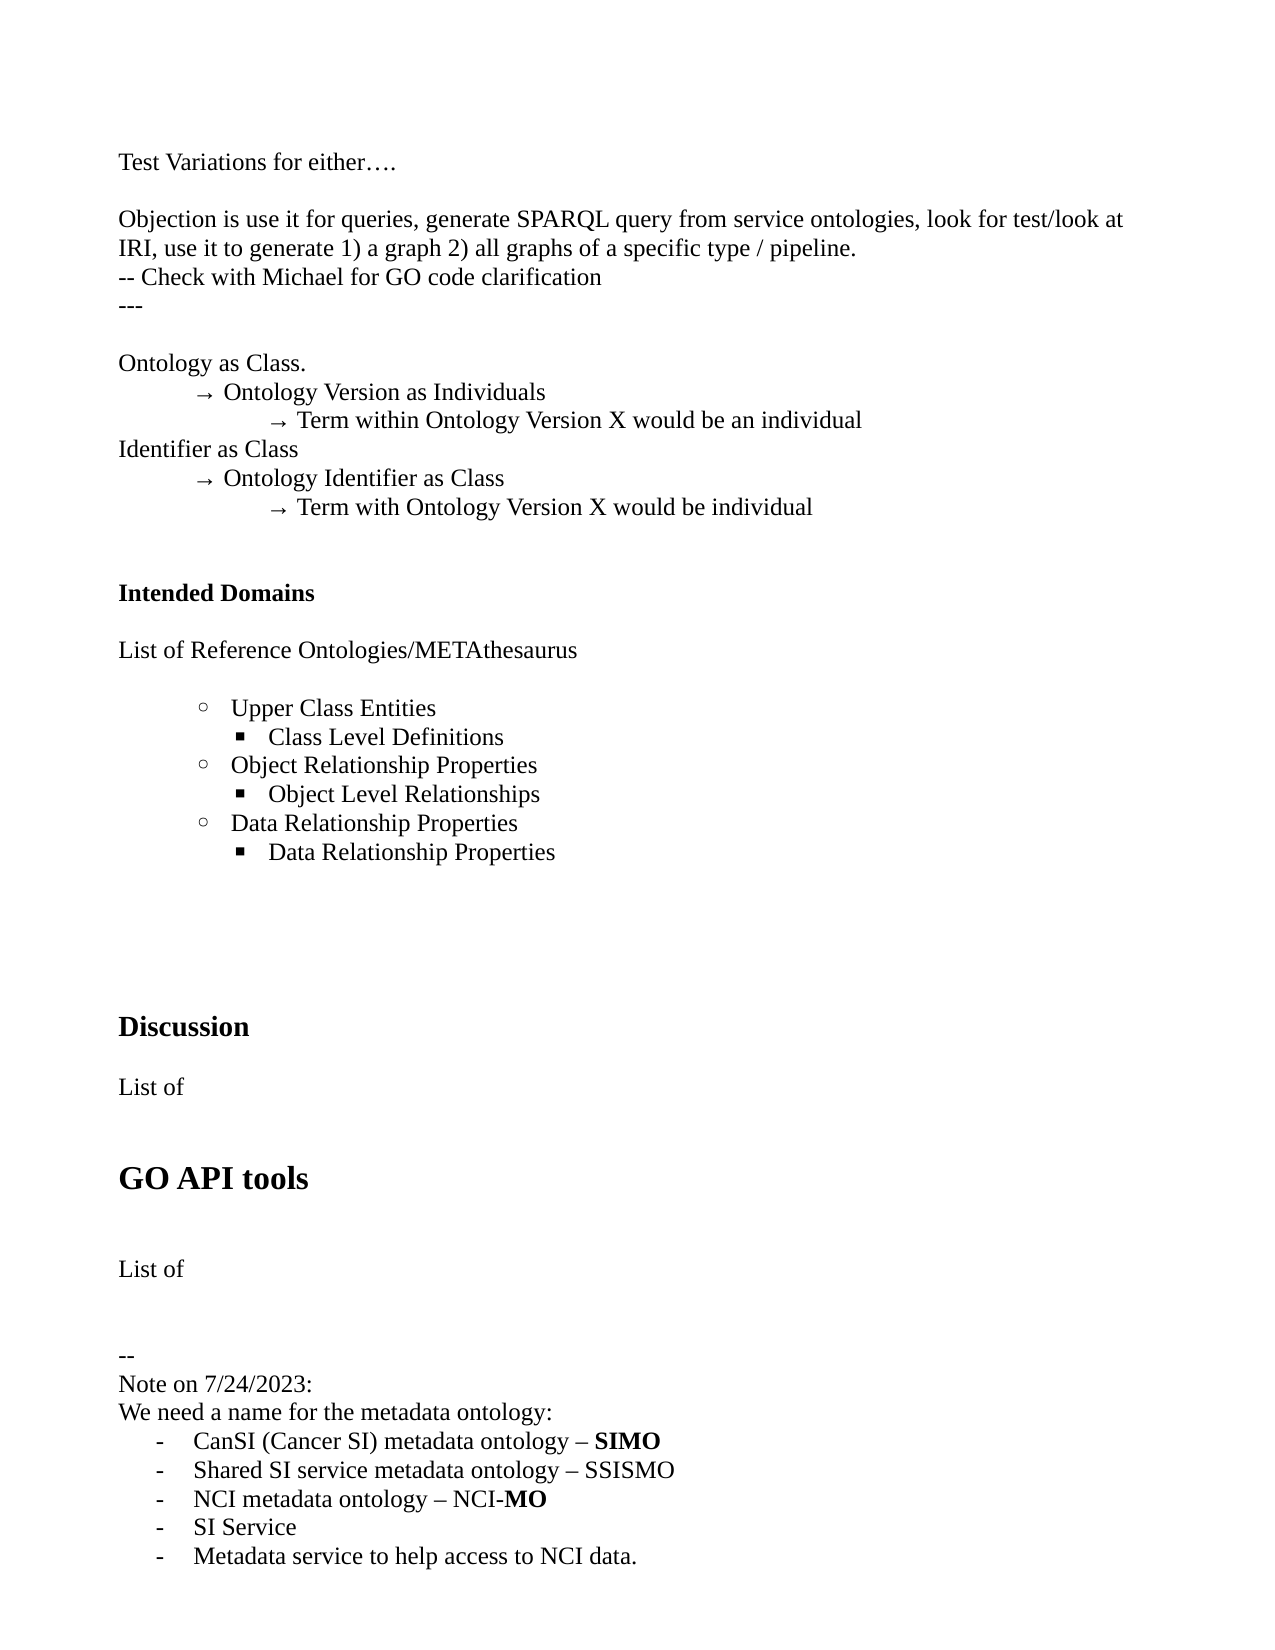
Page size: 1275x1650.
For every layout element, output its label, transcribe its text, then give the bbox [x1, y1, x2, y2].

list SI Service [156, 1512, 1157, 1541]
text Note on 7/24/2023: [118, 1369, 1157, 1397]
list NCI metadata ontology – NCI-MO [156, 1484, 1157, 1512]
list Class Level Definitions [231, 722, 1157, 751]
text GO API tools [118, 1158, 1157, 1196]
text List of [118, 1254, 1157, 1282]
text Objection is use it for queries, generate SPARQL query from service ontologies, look for test/look at IRI, use it to generate 1) a graph 2) all graphs of a specific type / pipeline. [118, 204, 1157, 262]
text Ontology as Class. [118, 348, 1157, 377]
list Data Relationship Properties [231, 837, 1157, 866]
text → Term within Ontology Version X would be an individual [118, 406, 1157, 434]
text Test Variations for either…. [118, 147, 1157, 176]
text --- [118, 291, 1157, 319]
text Identifier as Class [118, 434, 1157, 463]
list Object Level Relationships [231, 779, 1157, 808]
text List of Reference Ontologies/METAthesaurus [118, 636, 1157, 664]
list Object Relationship Properties [193, 751, 1157, 779]
list CanSI (Cancer SI) metadata ontology – SIMO [156, 1426, 1157, 1455]
text → Ontology Version as Individuals [118, 377, 1157, 406]
text → Term with Ontology Version X would be individual [118, 492, 1157, 521]
list Shared SI service metadata ontology – SSISMO [156, 1455, 1157, 1484]
text -- Check with Michael for GO code clarification [118, 262, 1157, 291]
list Metadata service to help access to NCI data. [156, 1541, 1157, 1570]
text -- [118, 1340, 1157, 1369]
list Data Relationship Properties [193, 808, 1157, 837]
text List of [118, 1072, 1157, 1100]
list Upper Class Entities [193, 693, 1157, 722]
text Intended Domains [118, 578, 1157, 607]
text → Ontology Identifier as Class [118, 463, 1157, 492]
text Discussion [118, 1009, 1157, 1043]
text We need a name for the metadata ontology: [118, 1397, 1157, 1426]
